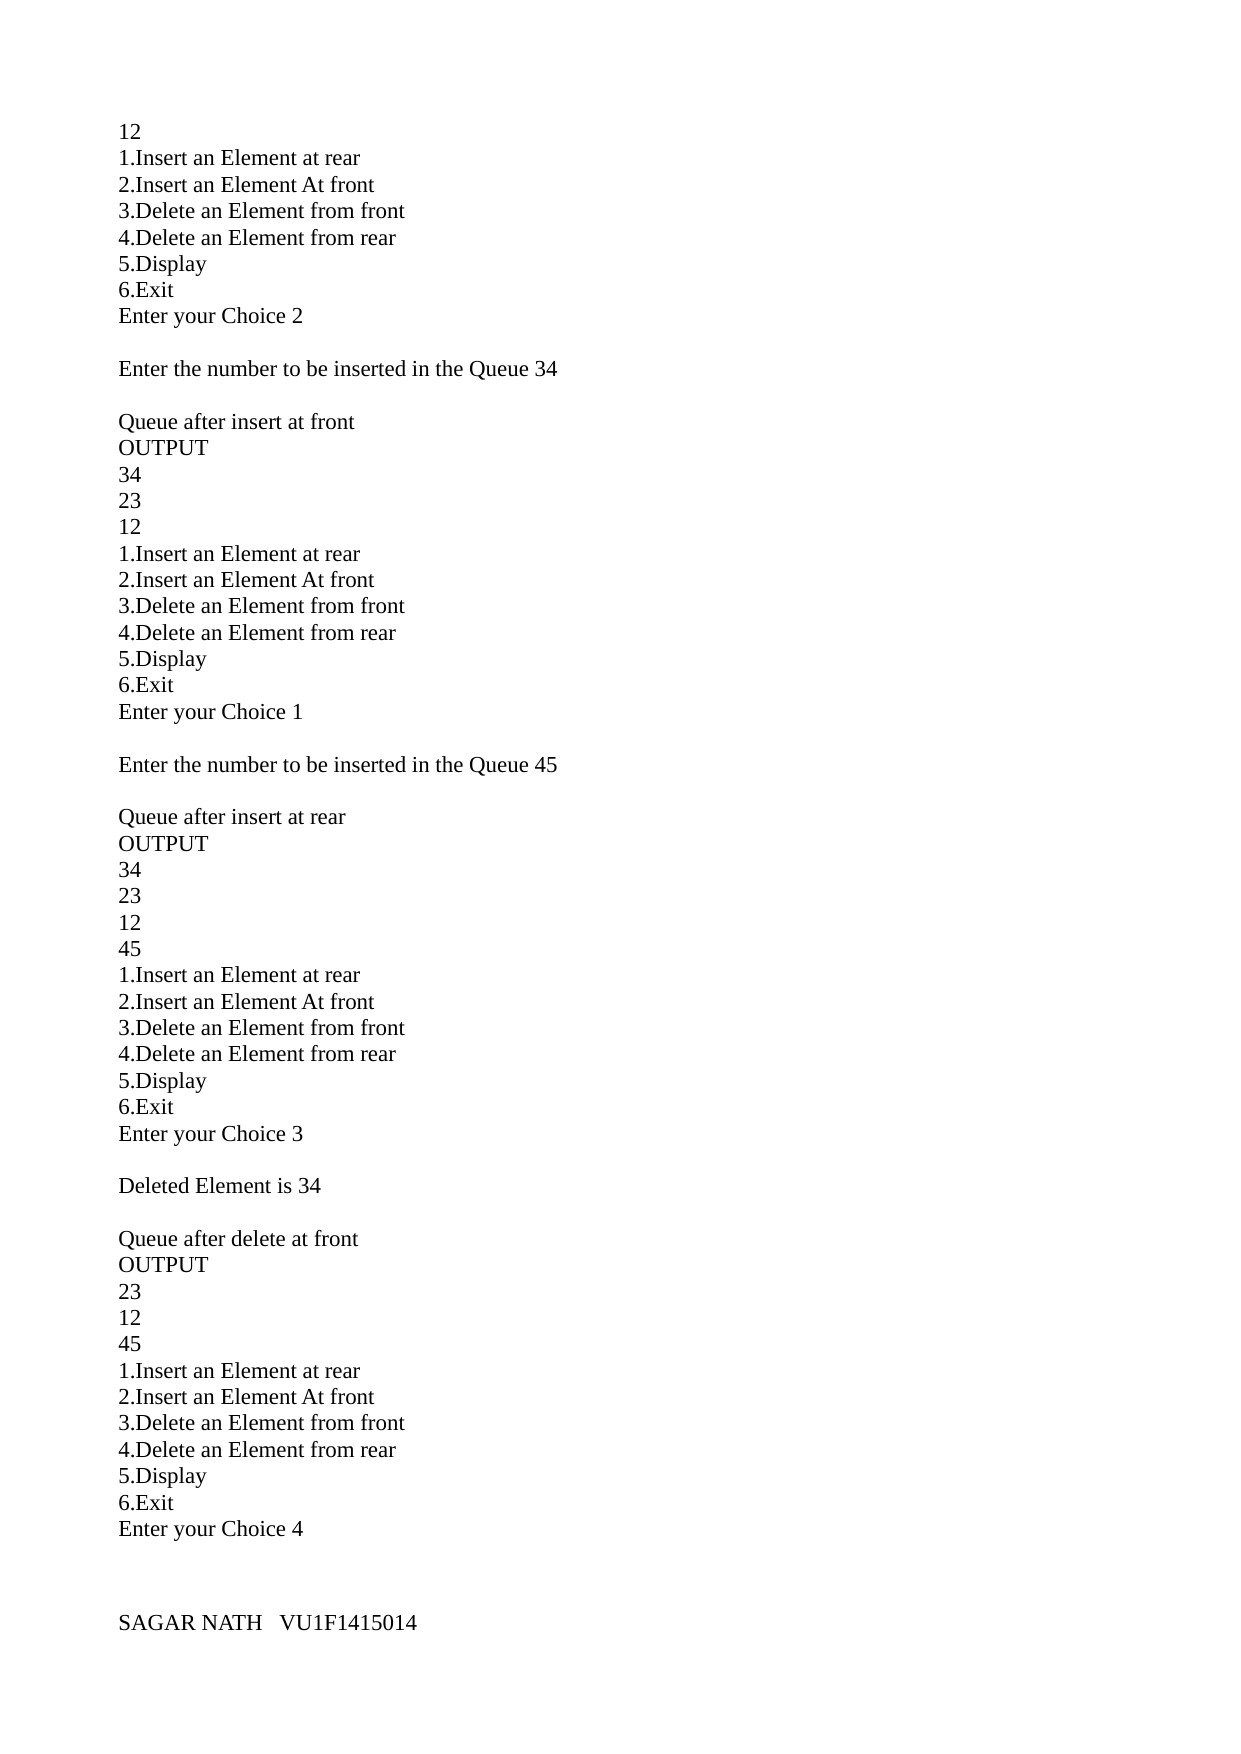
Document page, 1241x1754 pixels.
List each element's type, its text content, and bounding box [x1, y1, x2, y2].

text 2.Insert an Element At front [118, 988, 1122, 1014]
text Deleted Element is 34 [118, 1172, 1122, 1199]
text 6.Exit [118, 1093, 1122, 1119]
text 6.Exit [118, 1488, 1122, 1515]
text 5.Display [118, 645, 1122, 672]
text 6.Exit [118, 276, 1122, 303]
text Enter your Choice 4 [118, 1515, 1122, 1541]
text Enter the number to be inserted in the Queue 45 [118, 751, 1122, 777]
text Queue after insert at front [118, 408, 1122, 434]
text 12 [118, 513, 1122, 540]
text Queue after insert at rear [118, 803, 1122, 830]
text 3.Delete an Element from front [118, 197, 1122, 223]
text 4.Delete an Element from rear [118, 619, 1122, 645]
text Queue after delete at front [118, 1225, 1122, 1251]
text 1.Insert an Element at rear [118, 144, 1122, 171]
text 1.Insert an Element at rear [118, 961, 1122, 988]
text Enter the number to be inserted in the Queue 34 [118, 355, 1122, 382]
text 6.Exit [118, 672, 1122, 698]
text OUTPUT [118, 830, 1122, 856]
text 2.Insert an Element At front [118, 566, 1122, 592]
text 2.Insert an Element At front [118, 1383, 1122, 1409]
text OUTPUT [118, 434, 1122, 461]
text 12 [118, 1304, 1122, 1330]
text OUTPUT [118, 1251, 1122, 1278]
text 4.Delete an Element from rear [118, 1436, 1122, 1462]
text 5.Display [118, 1067, 1122, 1093]
text 5.Display [118, 1462, 1122, 1488]
text 34 [118, 856, 1122, 882]
text 45 [118, 1330, 1122, 1357]
text 45 [118, 935, 1122, 961]
text 4.Delete an Element from rear [118, 223, 1122, 250]
text 4.Delete an Element from rear [118, 1041, 1122, 1067]
text 2.Insert an Element At front [118, 171, 1122, 197]
text 1.Insert an Element at rear [118, 1357, 1122, 1383]
text 23 [118, 487, 1122, 513]
text 3.Delete an Element from front [118, 1409, 1122, 1436]
text Enter your Choice 2 [118, 303, 1122, 329]
text 34 [118, 461, 1122, 487]
text 23 [118, 882, 1122, 909]
text Enter your Choice 3 [118, 1119, 1122, 1146]
text 1.Insert an Element at rear [118, 540, 1122, 566]
text 3.Delete an Element from front [118, 1014, 1122, 1041]
text 23 [118, 1278, 1122, 1304]
text Enter your Choice 1 [118, 698, 1122, 724]
text 3.Delete an Element from front [118, 592, 1122, 619]
text 12 [118, 118, 1122, 144]
text 5.Display [118, 250, 1122, 276]
text 12 [118, 909, 1122, 935]
